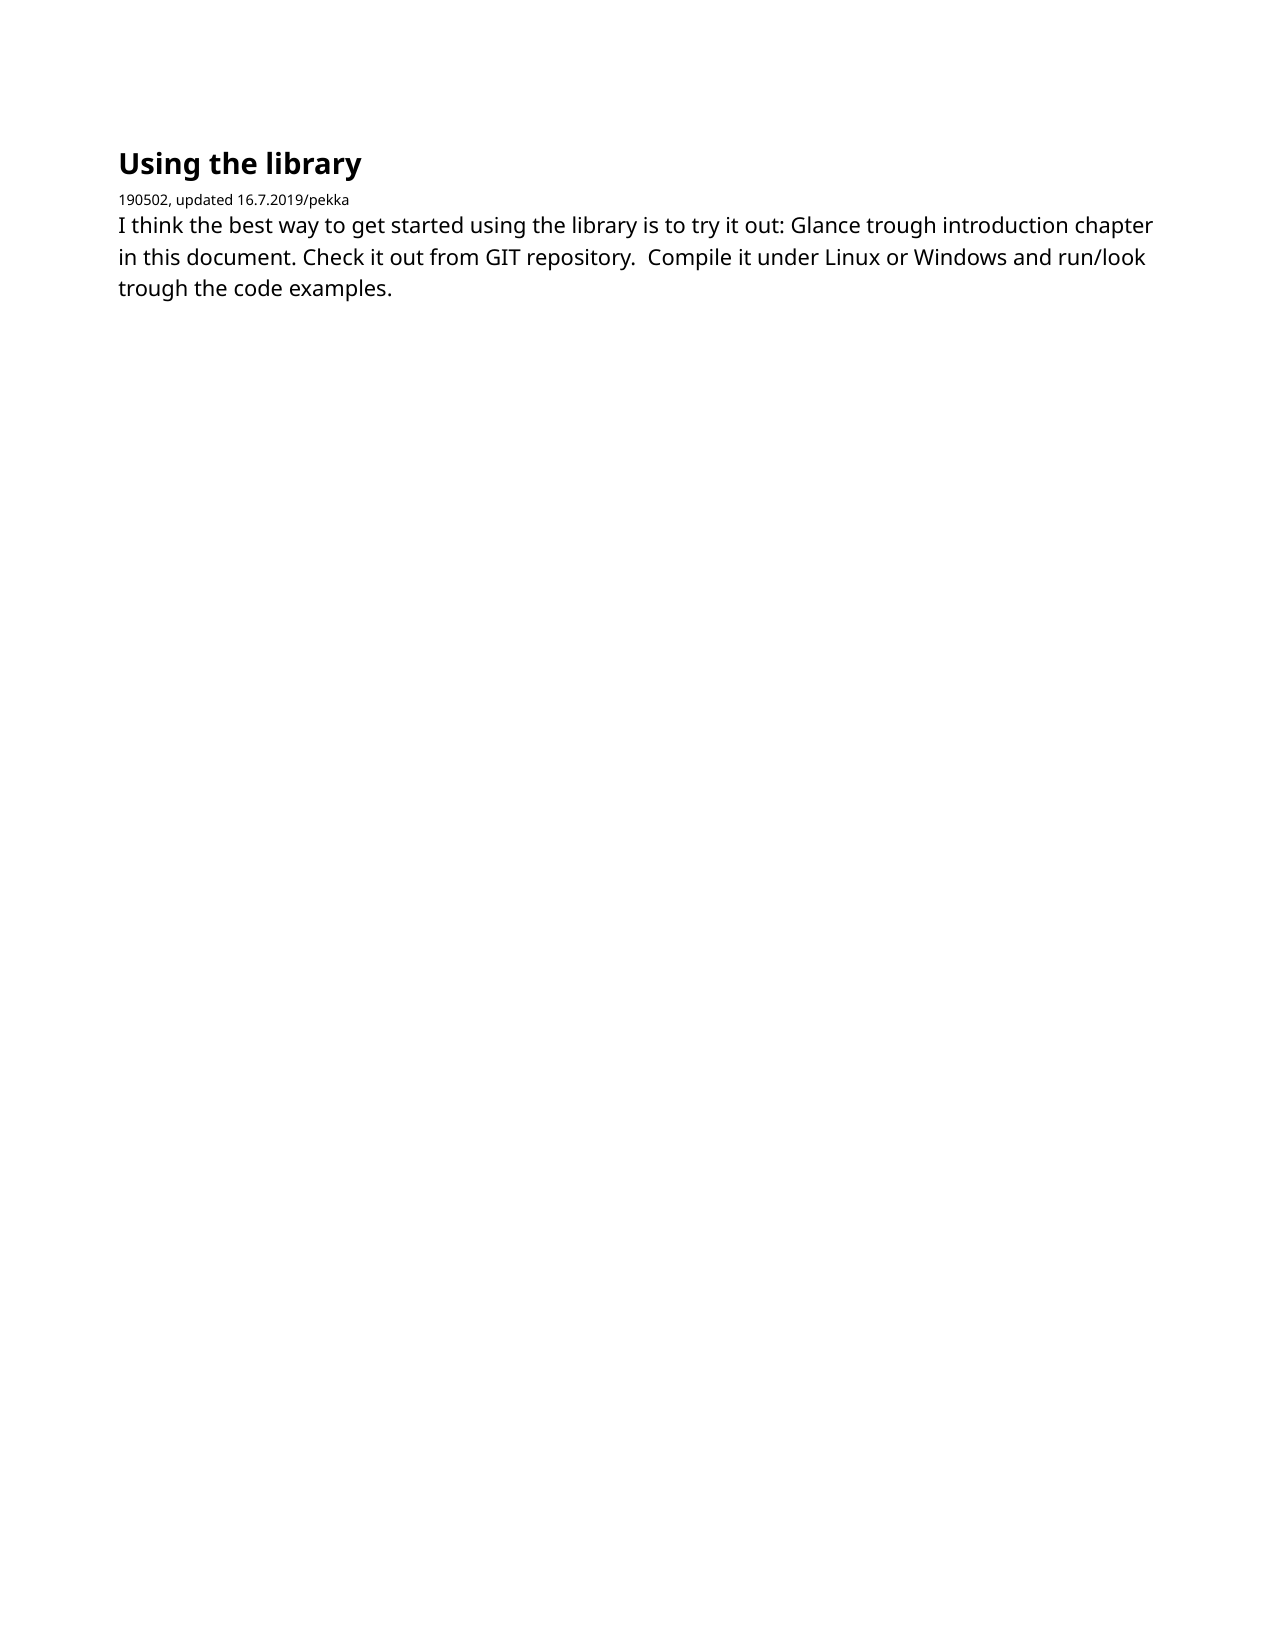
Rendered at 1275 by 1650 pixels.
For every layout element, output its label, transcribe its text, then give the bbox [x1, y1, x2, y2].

text 190502, updated 16.7.2019/pekka [118, 189, 1157, 209]
subtitle Using the library [118, 144, 1157, 183]
text I think the best way to get started using the library is to try it out: Glance trough introduction chapter in this document. Check it out from GIT repository. Compile it under Linux or Windows and run/look trough the code examples. [118, 210, 1157, 302]
